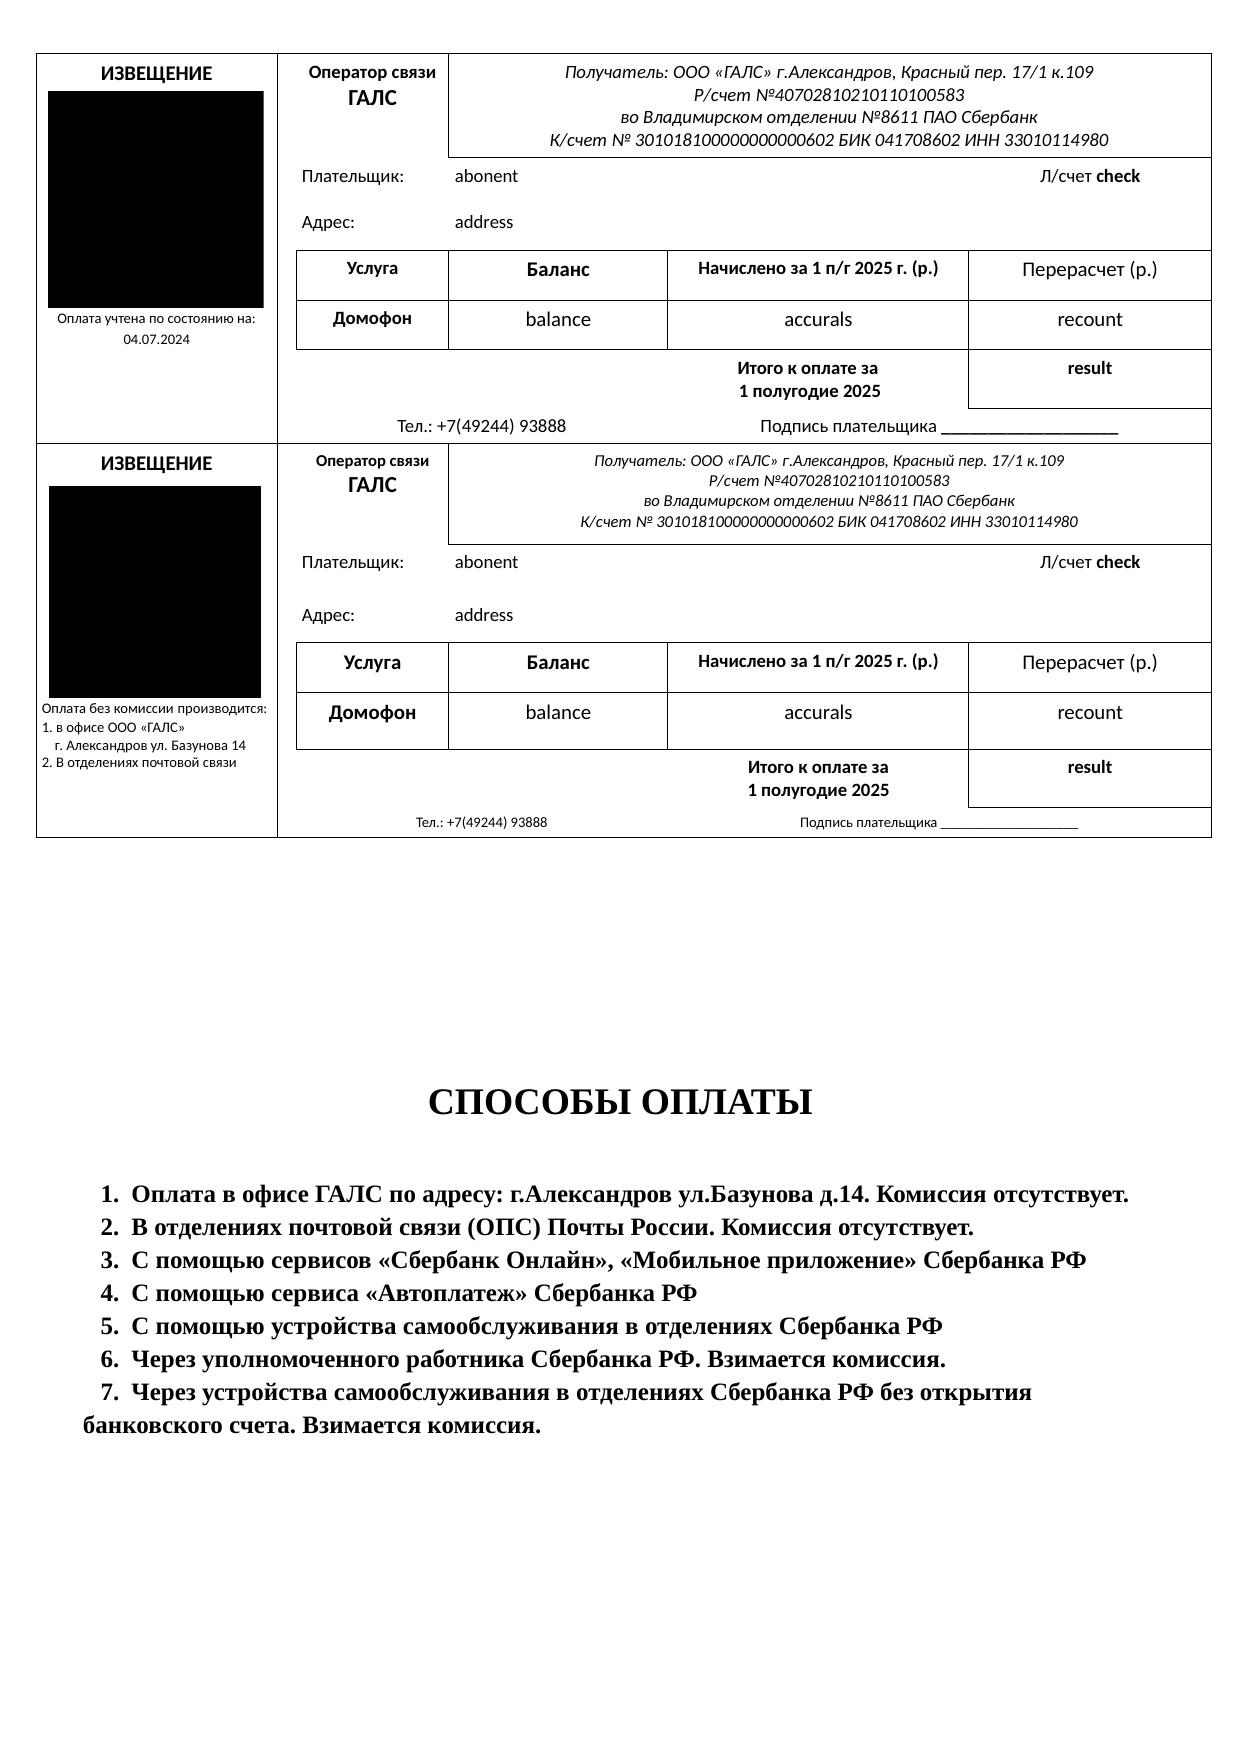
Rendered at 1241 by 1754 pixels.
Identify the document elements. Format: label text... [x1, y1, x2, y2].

table_cell abonent [449, 158, 969, 203]
table_cell Плательщик: [296, 544, 449, 596]
table_cell Начислено за 1 п/г 2025 г. (р.) [668, 251, 968, 299]
table_cell recount [969, 301, 1211, 349]
table_cell Тел.: +7(49244) 93888 [296, 807, 668, 837]
picture [49, 486, 261, 698]
table_cell Итого к оплате за 1 полугодие 2025 [668, 750, 968, 807]
table_cell address [449, 596, 969, 642]
table_cell result [969, 750, 1211, 807]
table_cell Перерасчет (р.) [969, 251, 1211, 299]
table_cell Начислено за 1 п/г 2025 г. (р.) [668, 643, 968, 692]
table_cell Подпись плательщика ___________________ [668, 408, 1211, 443]
list С помощью сервиса «Автоплатеж» Сбербанка РФ [83, 1278, 1157, 1307]
table_cell accurals [668, 693, 968, 748]
table_header Получатель: ООО «ГАЛС» г.Александров, Красный пер. 17/1 к.109 Р/счет №40702810210110100583 во Владимирском отделении №8611 ПАО Сбербанк К/счет № 301018100000000000602 БИК 041708602 ИНН 33010114980 [449, 54, 1211, 157]
table_cell Услуга [297, 251, 448, 299]
table_cell [449, 350, 668, 408]
table_cell Баланс [449, 643, 667, 692]
list Через устройства самообслуживания в отделениях Сбербанка РФ без открытия банковского счета. Взимается комиссия. [83, 1377, 1157, 1439]
table_cell Домофон [297, 693, 448, 748]
table_header [278, 444, 296, 837]
table_cell balance [449, 301, 667, 349]
table_cell Л/счет check [969, 158, 1211, 203]
table_cell recount [969, 693, 1211, 748]
text СПОСОБЫ ОПЛАТЫ [118, 1079, 1122, 1123]
table_cell Плательщик: [296, 157, 449, 203]
table_header Получатель: ООО «ГАЛС» г.Александров, Красный пер. 17/1 к.109 Р/счет №40702810210110100583 во Владимирском отделении №8611 ПАО Сбербанк К/счет № 301018100000000000602 БИК 041708602 ИНН 33010114980 [449, 444, 1211, 543]
table_cell Итого к оплате за 1 полугодие 2025 [668, 350, 968, 408]
table_cell Л/счет check [969, 545, 1211, 596]
table_cell Подпись плательщика ___________________ [668, 807, 1211, 837]
list Оплата в офисе ГАЛС по адресу: г.Александров ул.Базунова д.14. Комиссия отсутствует. [83, 1179, 1157, 1207]
table_header [278, 54, 296, 443]
table_cell address [449, 204, 969, 249]
table_header ИЗВЕЩЕНИЕ Оплата учтена по состоянию на: 04.07.2024 [37, 54, 277, 443]
table_cell Адрес: [296, 204, 449, 249]
list С помощью устройства самообслуживания в отделениях Сбербанка РФ [83, 1311, 1157, 1339]
table_cell accurals [668, 301, 968, 349]
table_header Оператор связи ГАЛС [296, 54, 448, 157]
table_cell [969, 596, 1211, 642]
table_cell Услуга [297, 643, 448, 692]
table_cell Баланс [449, 251, 667, 299]
list С помощью сервисов «Сбербанк Онлайн», «Мобильное приложение» Сбербанка РФ [83, 1245, 1157, 1273]
table_header Оператор связи ГАЛС [296, 444, 448, 543]
table_cell balance [449, 693, 667, 748]
list Через уполномоченного работника Сбербанка РФ. Взимается комиссия. [83, 1344, 1157, 1373]
table_cell Перерасчет (р.) [969, 643, 1211, 692]
table_header ИЗВЕЩЕНИЕ Оплата без комиссии производится: 1. в офисе ООО «ГАЛС» г. Александров ул. Базунова 14 2. В отделениях почтовой связи [37, 444, 277, 837]
picture [48, 91, 264, 308]
table_cell [296, 350, 449, 408]
list В отделениях почтовой связи (ОПС) Почты России. Комиссия отсутствует. [83, 1212, 1157, 1241]
table_cell Тел.: +7(49244) 93888 [296, 408, 668, 443]
table_cell [969, 204, 1211, 249]
table_cell Адрес: [296, 596, 449, 642]
table_cell Домофон [297, 301, 448, 349]
table_cell result [969, 350, 1211, 408]
table_cell abonent [449, 545, 969, 596]
table_cell [449, 750, 668, 807]
table_cell [296, 750, 449, 807]
